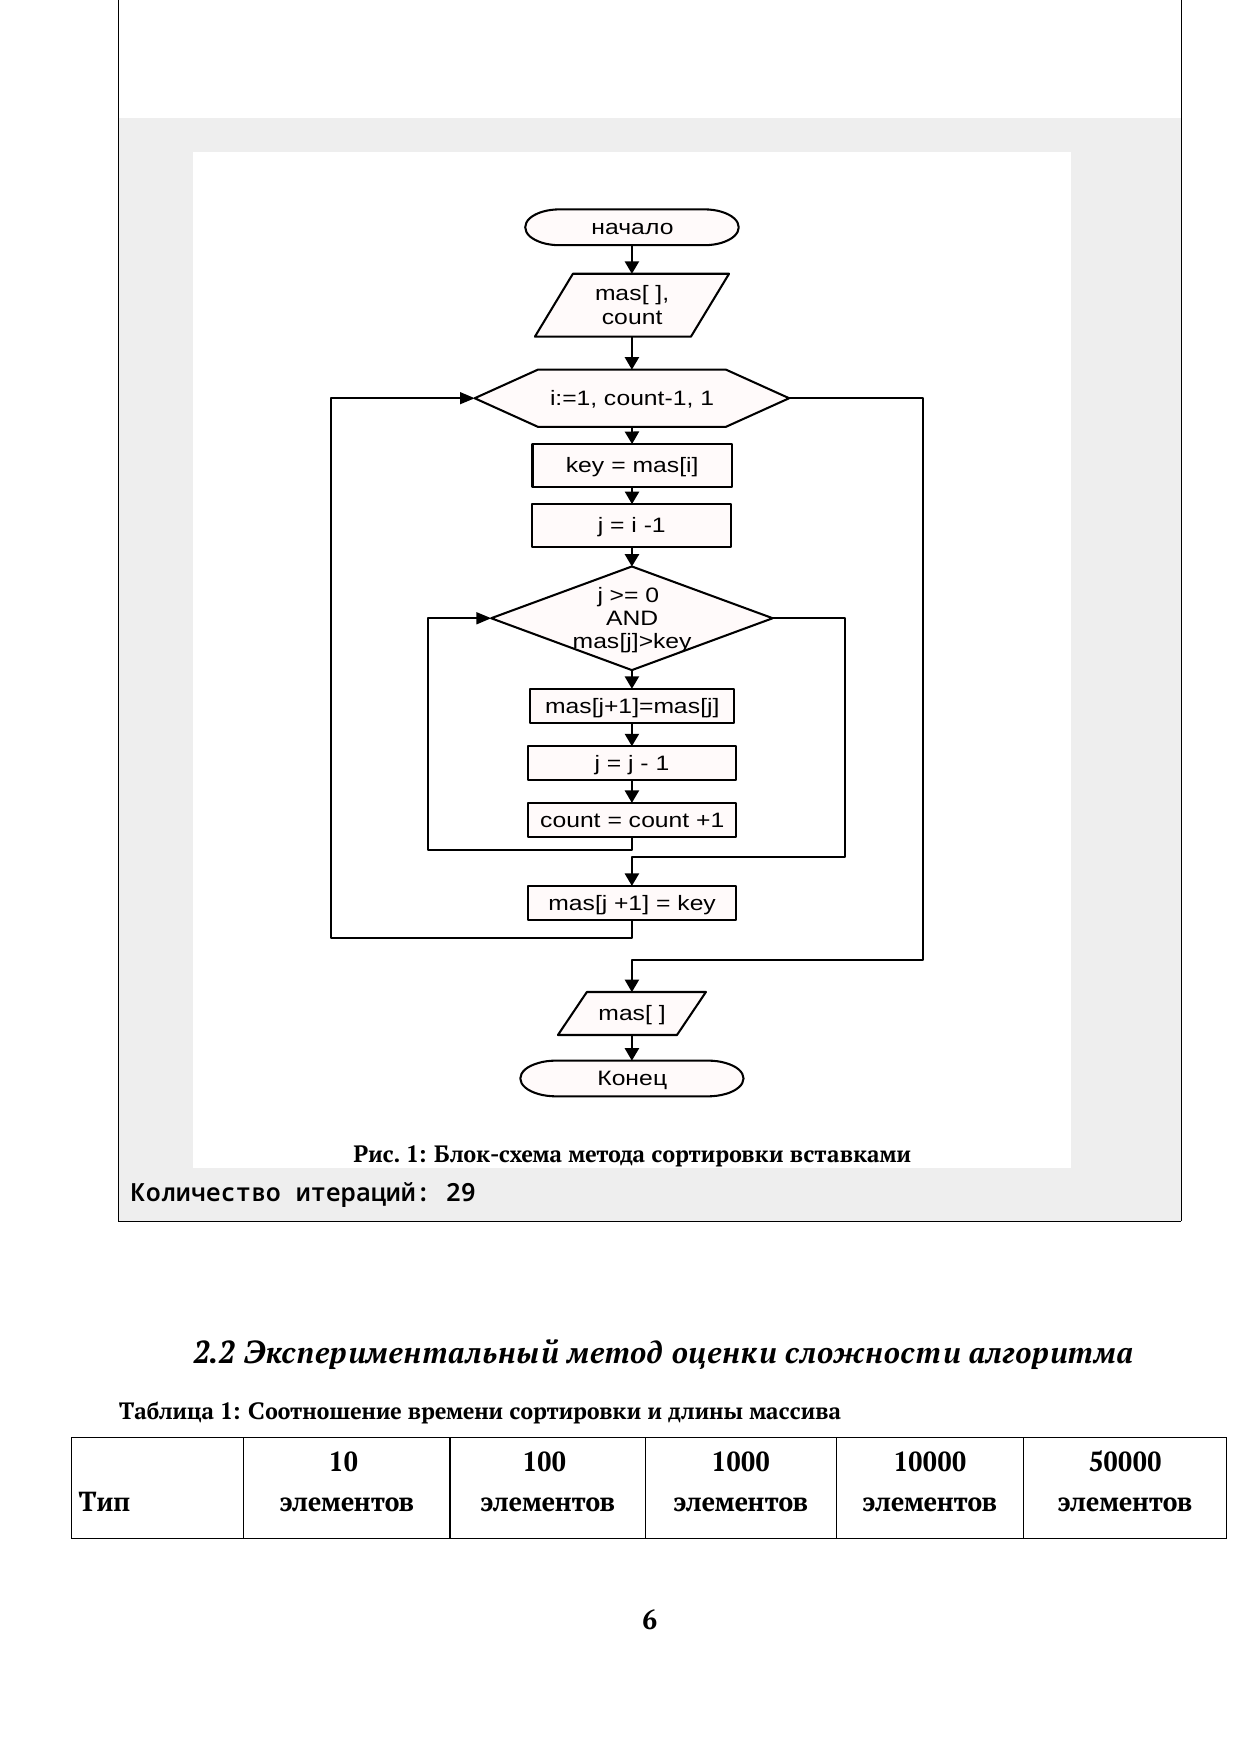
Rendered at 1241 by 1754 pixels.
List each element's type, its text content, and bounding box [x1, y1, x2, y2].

text Таблица 1: Соотношение времени сортировки и длины массива [118, 1396, 1181, 1425]
table_header 50000 элементов [1024, 1438, 1226, 1538]
text Рис. 1: Блок-схема метода сортировки вставками [193, 165, 1071, 1168]
table_header 1000 элементов [646, 1438, 836, 1538]
subtitle 2.2 Экспериментальный метод оценки сложности алгоритма [118, 1332, 1181, 1371]
table_header 100 элементов [451, 1438, 645, 1538]
table_header Тип [72, 1438, 243, 1538]
text Количество итераций: 29 [119, 118, 1181, 1221]
table_header 10000 элементов [837, 1438, 1023, 1538]
table_header 10 элементов [244, 1438, 449, 1538]
